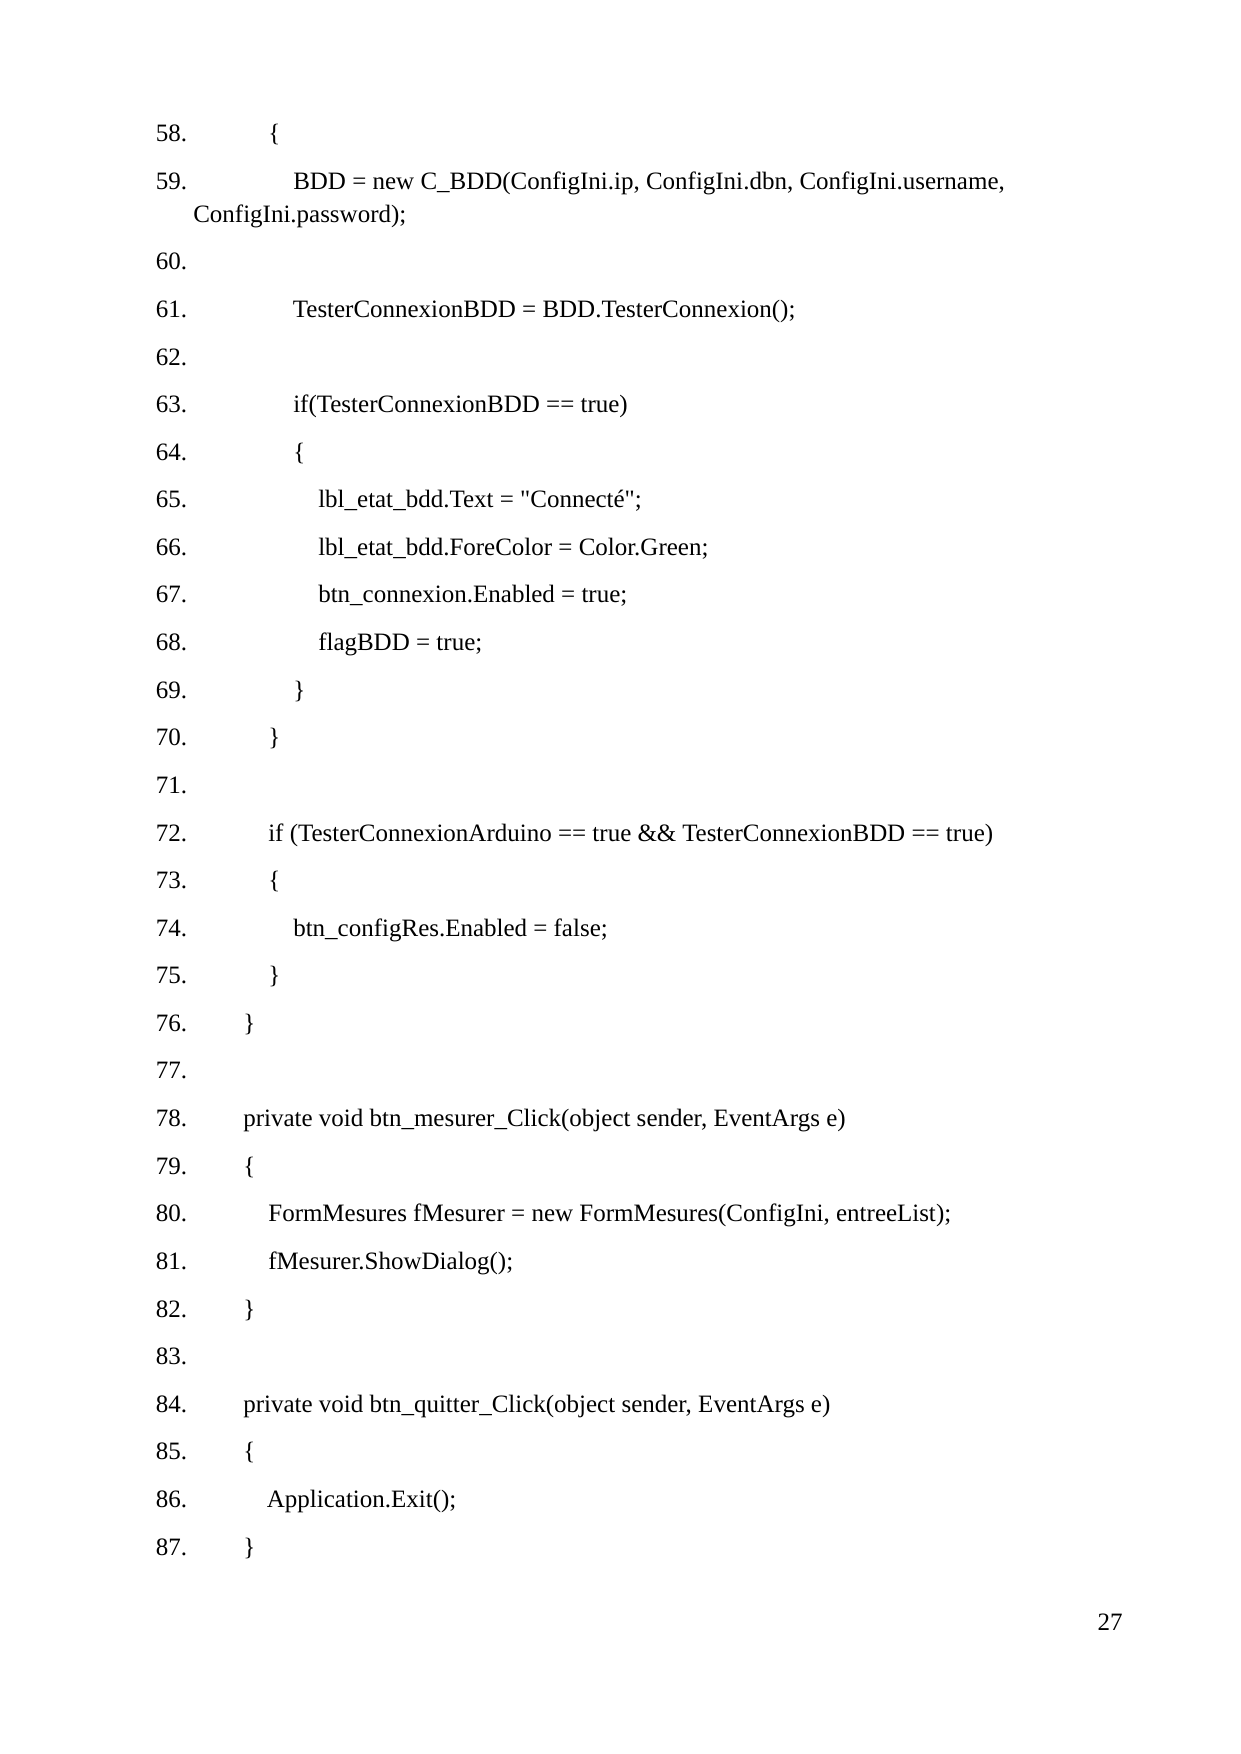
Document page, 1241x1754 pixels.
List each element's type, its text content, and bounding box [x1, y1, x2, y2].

list { [156, 437, 1122, 466]
list private void btn_quitter_Click(object sender, EventArgs e) [156, 1389, 1122, 1418]
list fMesurer.ShowDialog(); [156, 1246, 1122, 1275]
list lbl_etat_bdd.Text = "Connecté"; [156, 484, 1122, 513]
list } [156, 960, 1122, 989]
list { [156, 865, 1122, 894]
list btn_configRes.Enabled = false; [156, 913, 1122, 942]
list btn_connexion.Enabled = true; [156, 579, 1122, 608]
list } [156, 1008, 1122, 1037]
list FormMesures fMesurer = new FormMesures(ConfigIni, entreeList); [156, 1198, 1122, 1227]
list private void btn_mesurer_Click(object sender, EventArgs e) [156, 1103, 1122, 1132]
list Application.Exit(); [156, 1484, 1122, 1513]
list if (TesterConnexionArduino == true && TesterConnexionBDD == true) [156, 818, 1122, 846]
list } [156, 1294, 1122, 1322]
list } [156, 675, 1122, 703]
list if(TesterConnexionBDD == true) [156, 389, 1122, 418]
list { [156, 1151, 1122, 1179]
list TesterConnexionBDD = BDD.TesterConnexion(); [156, 294, 1122, 323]
list { [156, 118, 1122, 147]
list lbl_etat_bdd.ForeColor = Color.Green; [156, 532, 1122, 561]
list BDD = new C_BDD(ConfigIni.ip, ConfigIni.dbn, ConfigIni.username, ConfigIni.password); [156, 166, 1122, 227]
list } [156, 722, 1122, 751]
list flagBDD = true; [156, 627, 1122, 656]
list } [156, 1532, 1122, 1560]
list { [156, 1436, 1122, 1465]
